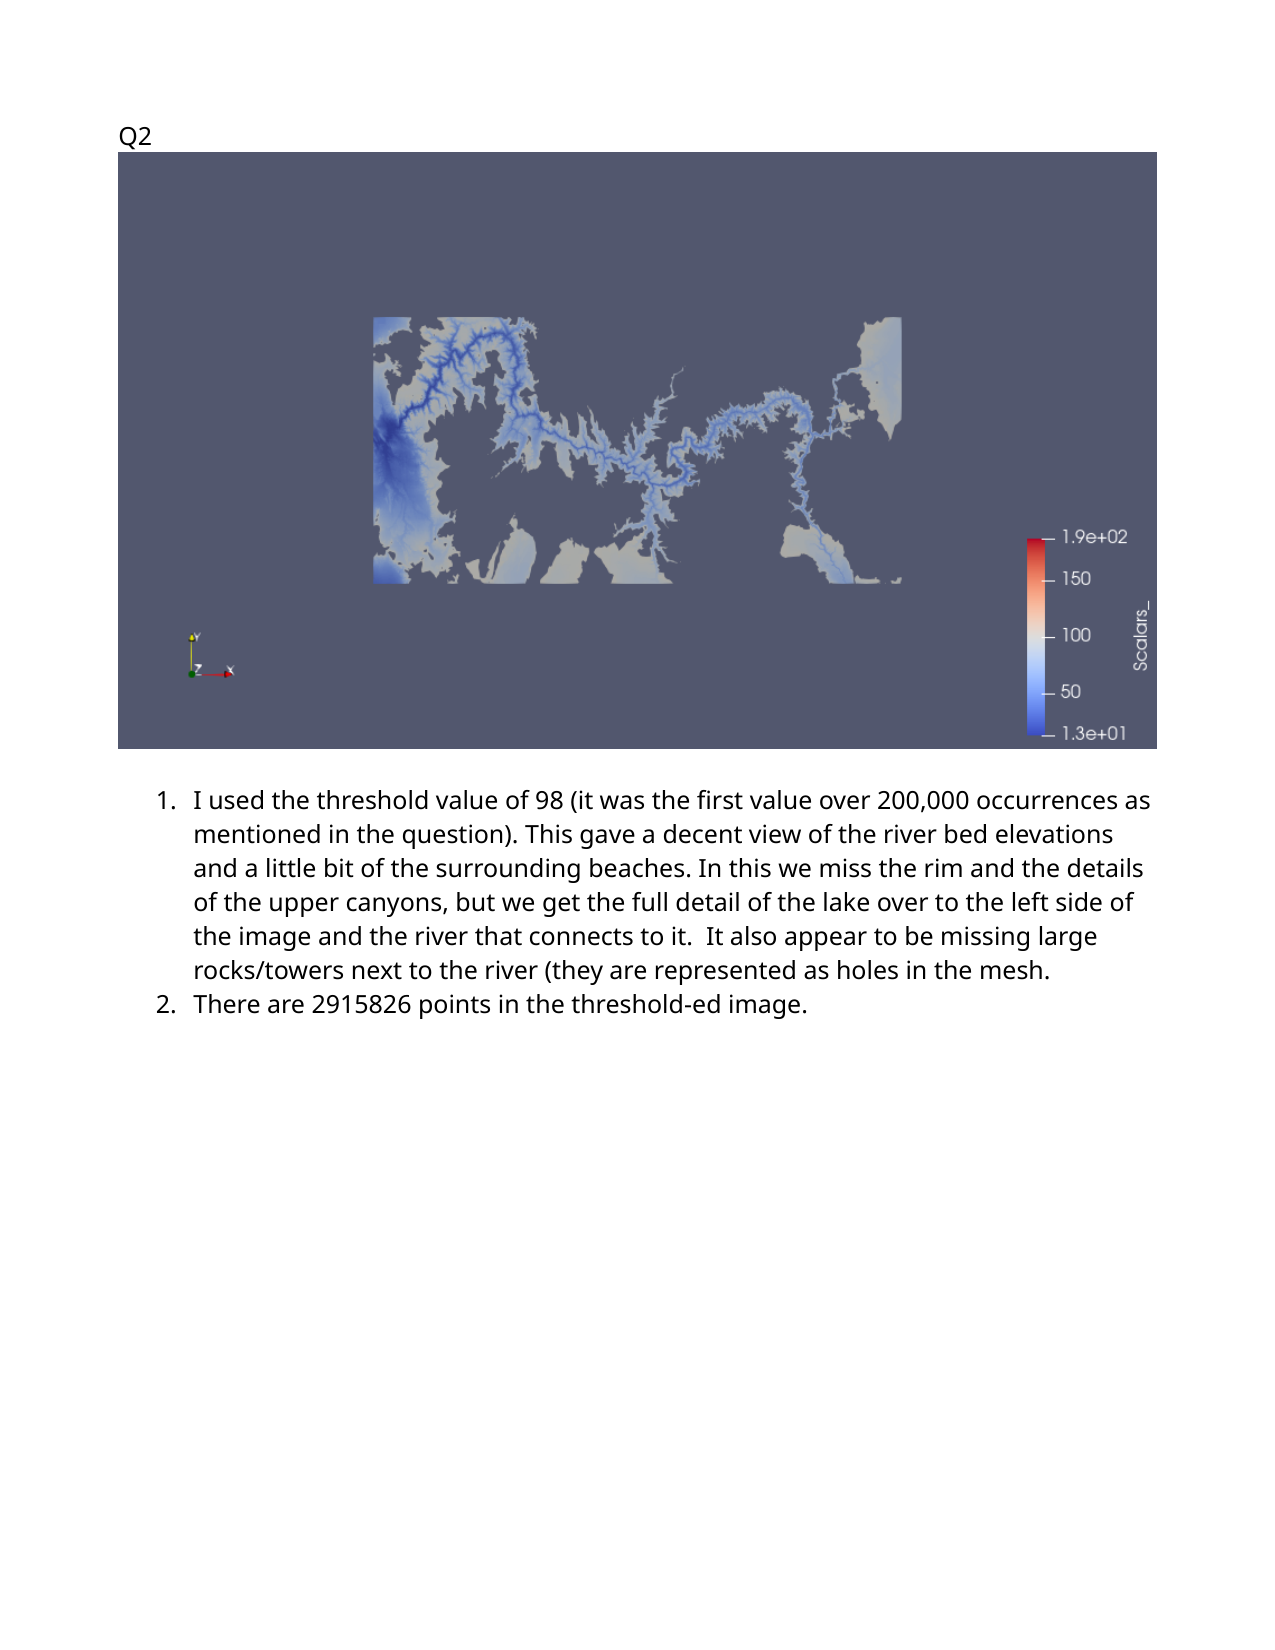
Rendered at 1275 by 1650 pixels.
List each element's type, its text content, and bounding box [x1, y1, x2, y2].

list I used the threshold value of 98 (it was the first value over 200,000 occurrences as mentioned in the question). This gave a decent view of the river bed elevations and a little bit of the surrounding beaches. In this we miss the rim and the details of the upper canyons, but we get the full detail of the lake over to the left side of the image and the river that connects to it. It also appear to be missing large rocks/towers next to the river (they are represented as holes in the mesh. [156, 783, 1157, 987]
text Q2 [118, 118, 1157, 152]
picture [118, 152, 1157, 749]
list There are 2915826 points in the threshold-ed image. [156, 987, 1157, 1021]
